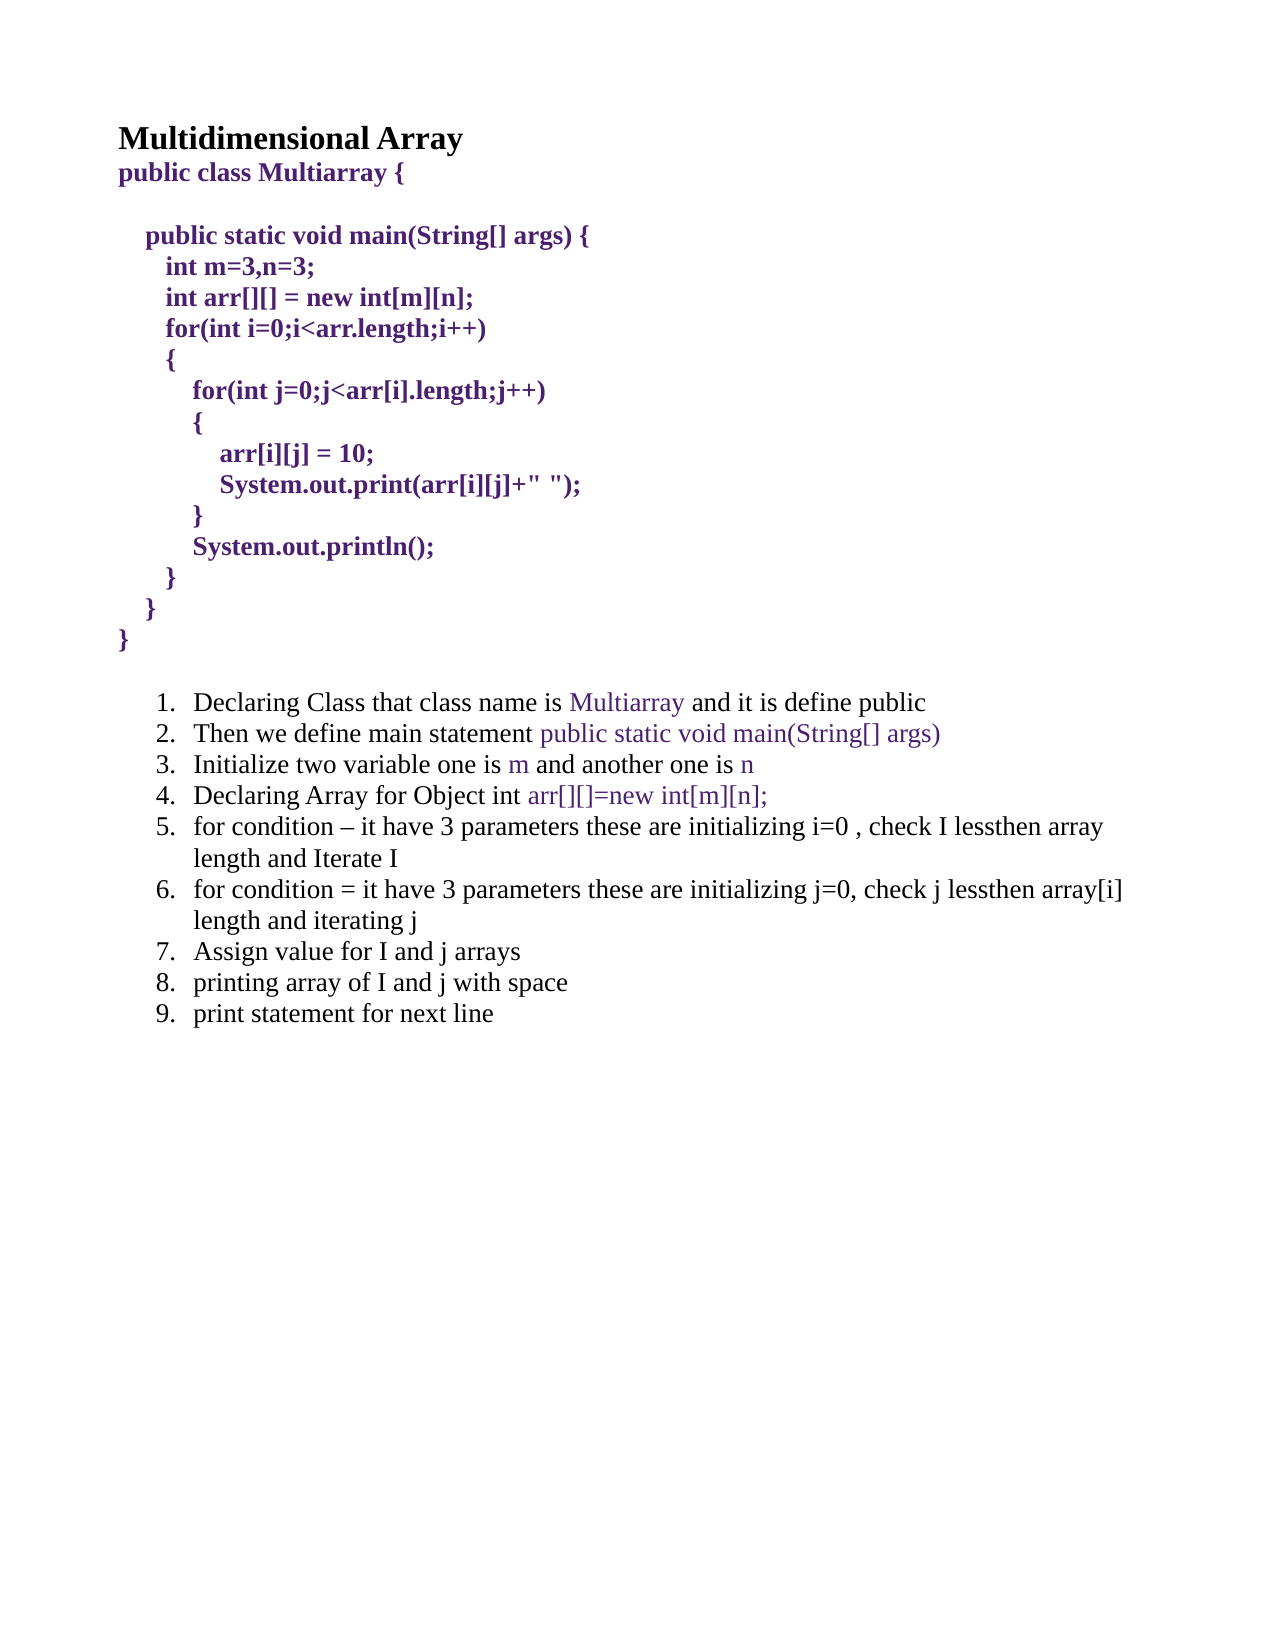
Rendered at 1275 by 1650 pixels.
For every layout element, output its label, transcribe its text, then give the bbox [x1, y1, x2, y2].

list Declaring Class that class name is Multiarray and it is define public [156, 686, 1157, 717]
list for condition – it have 3 parameters these are initializing i=0 , check I lessthen array length and Iterate I [156, 811, 1157, 873]
text } [118, 499, 1157, 530]
text System.out.print(arr[i][j]+" "); [118, 468, 1157, 499]
list Initialize two variable one is m and another one is n [156, 748, 1157, 779]
text for(int j=0;j<arr[i].length;j++) [118, 374, 1157, 406]
text int m=3,n=3; [118, 250, 1157, 281]
text public class Multiarray { [118, 156, 1157, 188]
list printing array of I and j with space [156, 966, 1157, 997]
text public static void main(String[] args) { [118, 219, 1157, 250]
text { [118, 406, 1157, 437]
list Declaring Array for Object int arr[][]=new int[m][n]; [156, 779, 1157, 811]
text Multidimensional Array [118, 118, 1157, 156]
list Assign value for I and j arrays [156, 935, 1157, 966]
text System.out.println(); [118, 530, 1157, 561]
text int arr[][] = new int[m][n]; [118, 281, 1157, 312]
text } [118, 624, 1157, 655]
list for condition = it have 3 parameters these are initializing j=0, check j lessthen array[i] length and iterating j [156, 873, 1157, 935]
text for(int i=0;i<arr.length;i++) [118, 312, 1157, 343]
text } [118, 561, 1157, 592]
text arr[i][j] = 10; [118, 437, 1157, 468]
text } [118, 592, 1157, 624]
list Then we define main statement public static void main(String[] args) [156, 717, 1157, 748]
text { [118, 343, 1157, 374]
list print statement for next line [156, 997, 1157, 1028]
